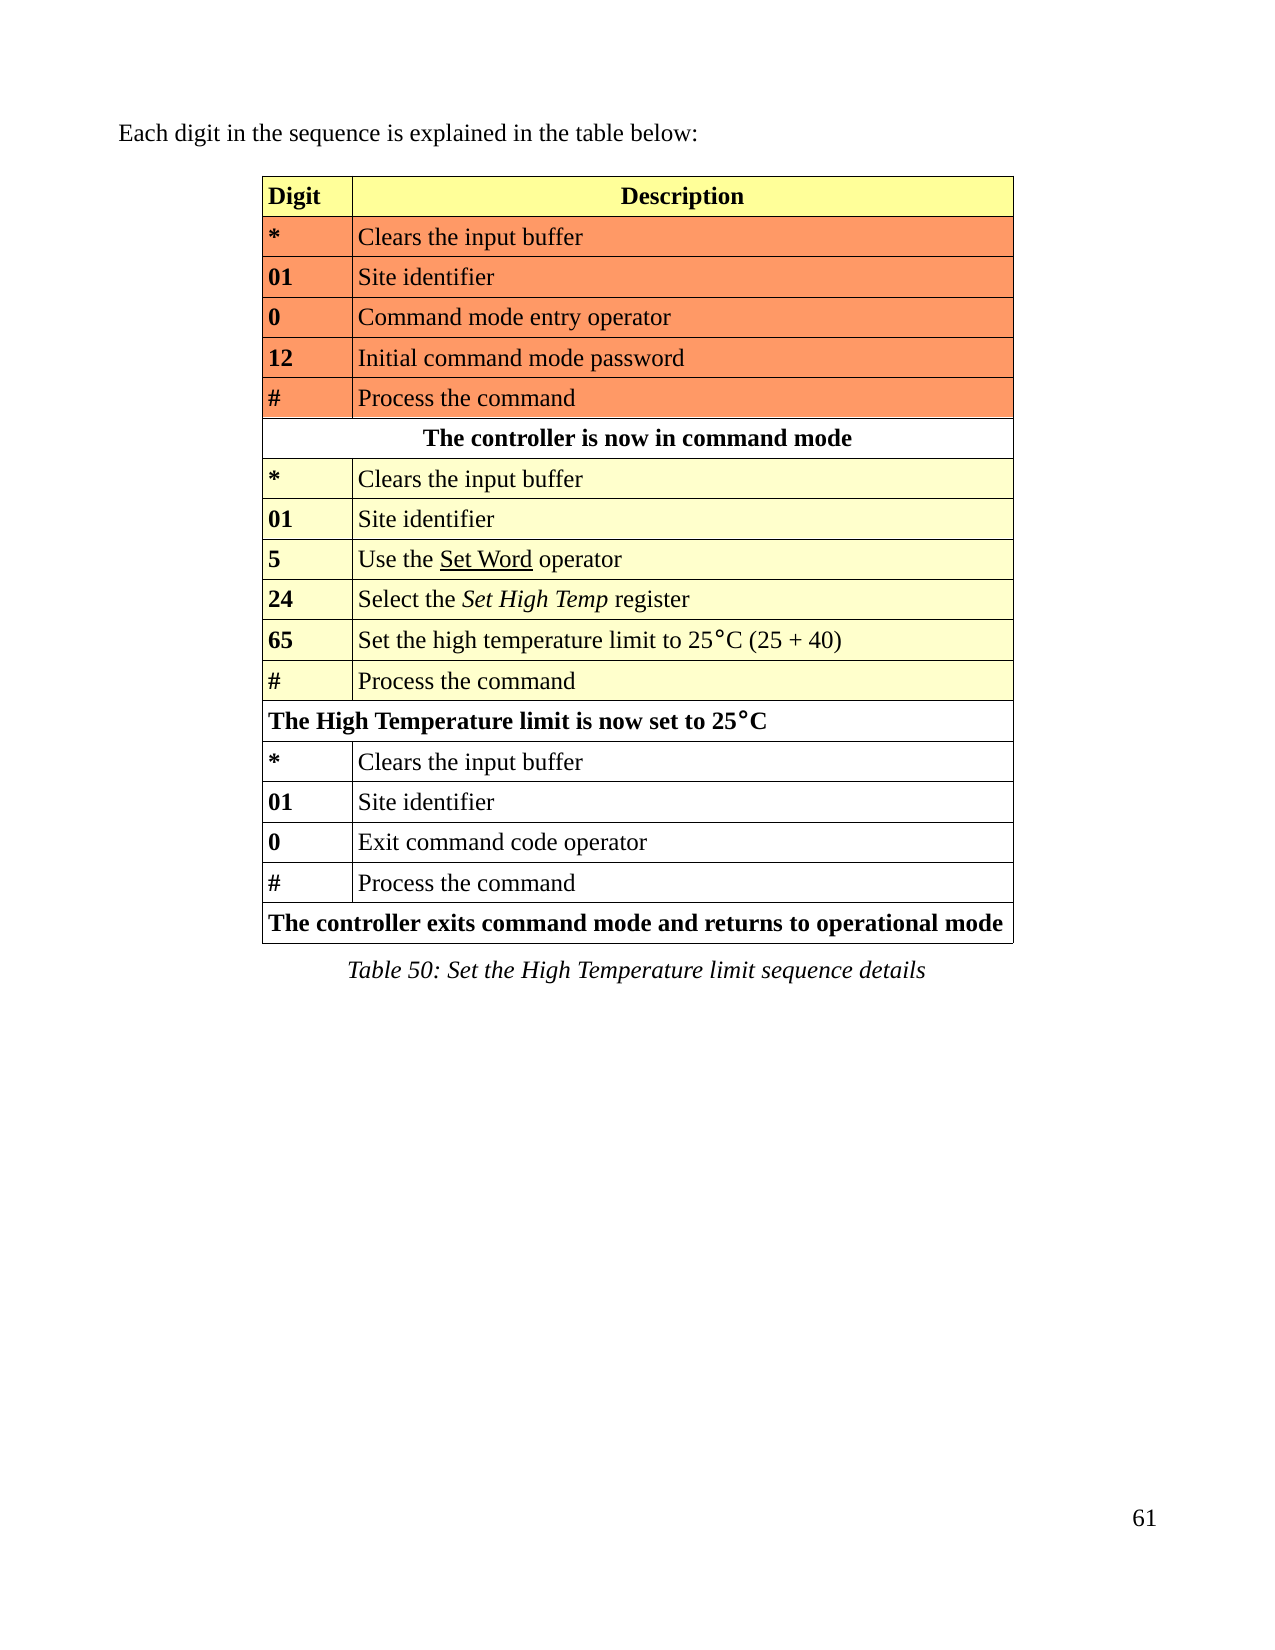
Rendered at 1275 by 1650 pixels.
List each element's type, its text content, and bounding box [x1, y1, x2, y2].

table_cell * [263, 217, 352, 256]
table_cell Select the Set High Temp register [353, 580, 1013, 619]
table_cell 65 [263, 620, 352, 660]
table_cell # [263, 863, 352, 902]
table_cell 01 [263, 499, 352, 538]
table_cell Process the command [353, 863, 1013, 902]
table_cell 5 [263, 540, 352, 579]
table_cell Initial command mode password [353, 338, 1013, 377]
table_cell Process the command [353, 378, 1013, 417]
table_cell Process the command [353, 661, 1013, 700]
table_cell Clears the input buffer [353, 459, 1013, 498]
table_cell Exit command code operator [353, 823, 1013, 862]
table_cell Site identifier [353, 782, 1013, 822]
table_cell The controller exits command mode and returns to operational mode [263, 903, 1013, 943]
table_cell Use the Set Word operator [353, 540, 1013, 579]
table_cell 01 [263, 782, 352, 822]
table_cell * [263, 742, 352, 781]
table_cell 01 [263, 257, 352, 297]
table_cell Clears the input buffer [353, 217, 1013, 256]
text Table 50: Set the High Temperature limit sequence details [118, 955, 1157, 984]
table_cell 0 [263, 298, 352, 337]
table_cell Set the high temperature limit to 25°C (25 + 40) [353, 620, 1013, 660]
table_cell * [263, 459, 352, 498]
table_cell 24 [263, 580, 352, 619]
table_cell 12 [263, 338, 352, 377]
table_cell Site identifier [353, 499, 1013, 538]
table_header Digit [263, 177, 352, 216]
table_cell Command mode entry operator [353, 298, 1013, 337]
table_cell # [263, 378, 352, 417]
text Each digit in the sequence is explained in the table below: [118, 118, 1157, 147]
table_cell # [263, 661, 352, 700]
table_header Description [353, 177, 1013, 216]
table_cell The High Temperature limit is now set to 25°C [263, 701, 1013, 741]
table_cell Clears the input buffer [353, 742, 1013, 781]
table_cell The controller is now in command mode [263, 419, 1013, 458]
table_cell Site identifier [353, 257, 1013, 297]
table_cell 0 [263, 823, 352, 862]
